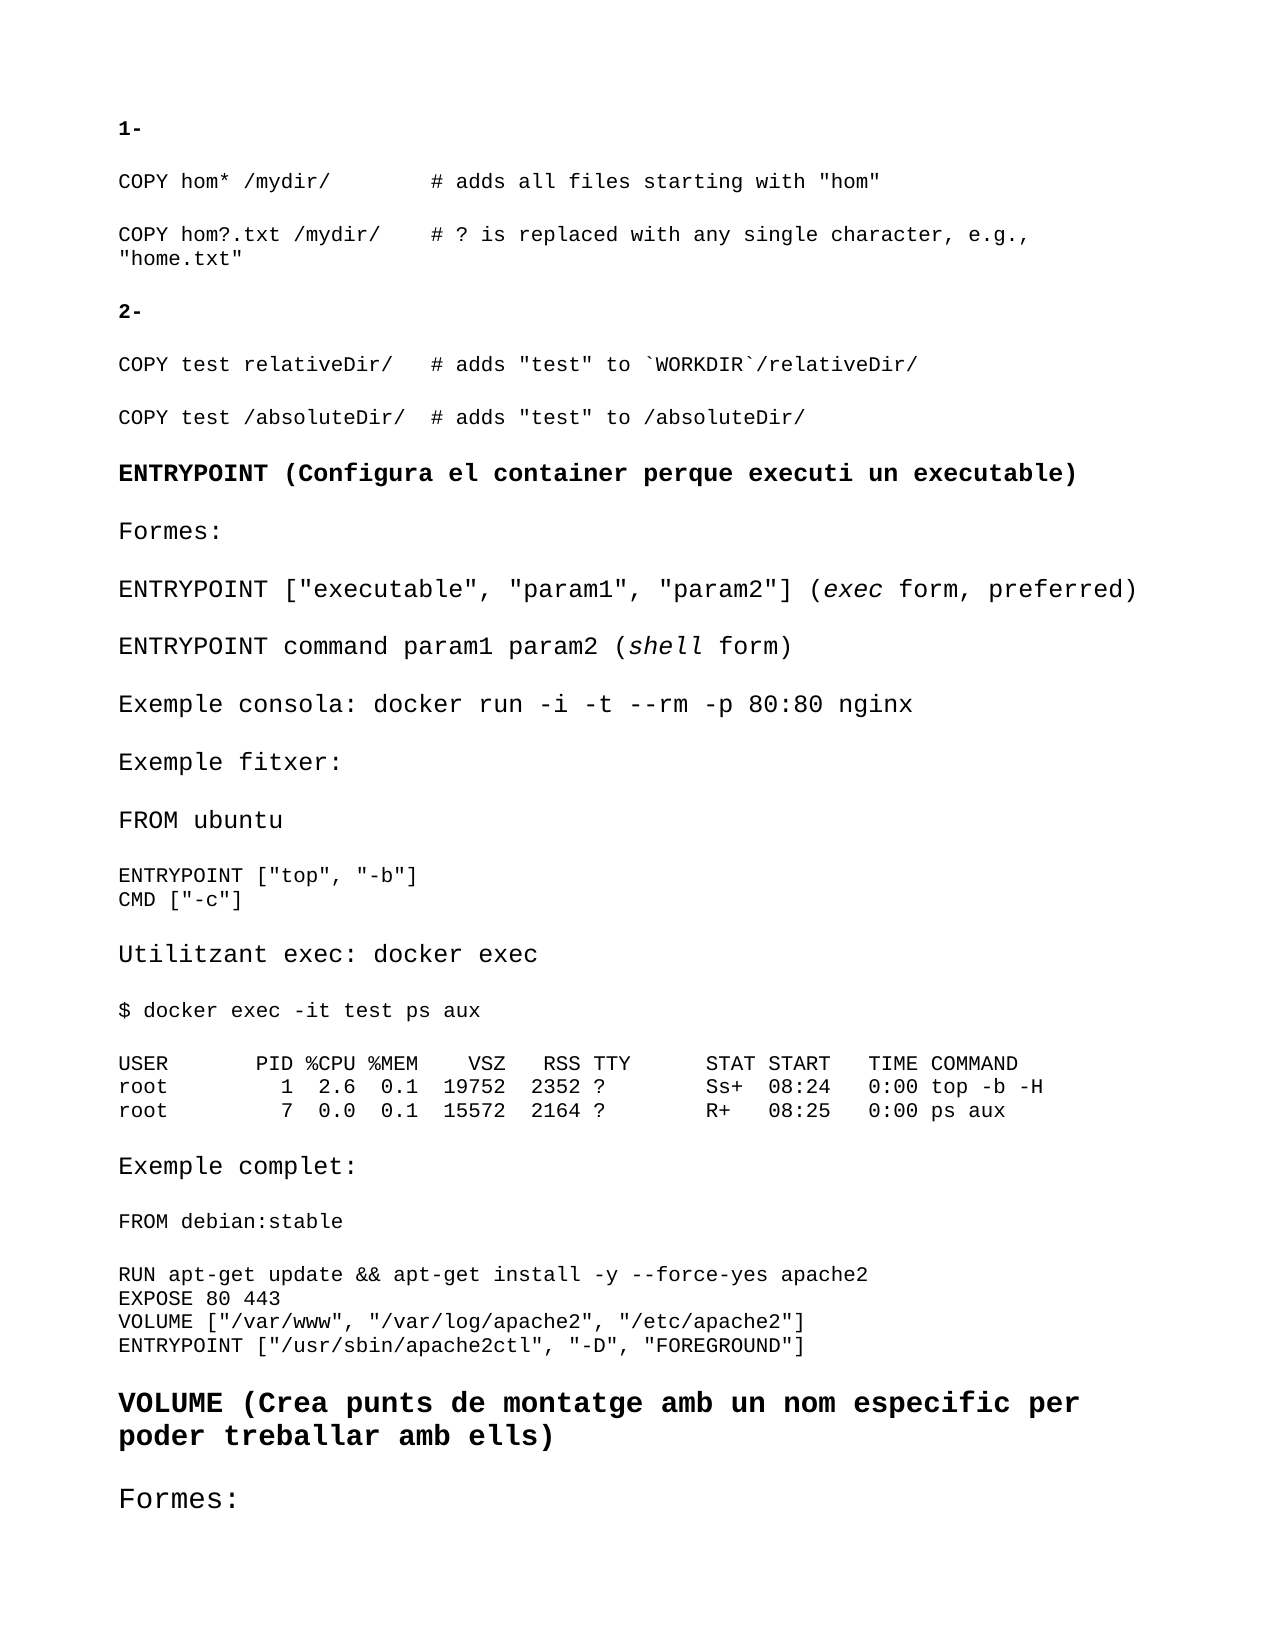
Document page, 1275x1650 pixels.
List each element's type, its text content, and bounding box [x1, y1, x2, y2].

subtitle VOLUME (Crea punts de montatge amb un nom especific per poder treballar amb ells) [118, 1388, 1157, 1454]
text RUN apt-get update && apt-get install -y --force-yes apache2 [118, 1264, 1157, 1288]
text Exemple fitxer: [118, 749, 1157, 778]
text COPY test /absoluteDir/ # adds "test" to /absoluteDir/ [118, 407, 1157, 431]
text Formes: [118, 518, 1157, 547]
text 2- [118, 301, 1157, 325]
text $ docker exec -it test ps aux [118, 1000, 1157, 1023]
text 1- [118, 118, 1157, 142]
text CMD ["-c"] [118, 889, 1157, 912]
text FROM debian:stable [118, 1211, 1157, 1235]
text COPY test relativeDir/ # adds "test" to `WORKDIR`/relativeDir/ [118, 354, 1157, 378]
text ENTRYPOINT (Configura el container perque executi un executable) [118, 461, 1157, 489]
text ENTRYPOINT ["/usr/sbin/apache2ctl", "-D", "FOREGROUND"] [118, 1335, 1157, 1359]
text COPY hom* /mydir/ # adds all files starting with "hom" [118, 171, 1157, 195]
text Exemple consola: docker run -i -t --rm -p 80:80 nginx [118, 692, 1157, 720]
text Formes: [118, 1484, 1157, 1517]
text Utilitzant exec: docker exec [118, 942, 1157, 970]
text ENTRYPOINT ["top", "-b"] [118, 865, 1157, 889]
text USER PID %CPU %MEM VSZ RSS TTY STAT START TIME COMMAND [118, 1053, 1157, 1077]
text root 7 0.0 0.1 15572 2164 ? R+ 08:25 0:00 ps aux [118, 1100, 1157, 1124]
text Exemple complet: [118, 1153, 1157, 1182]
text FROM ubuntu [118, 807, 1157, 836]
text root 1 2.6 0.1 19752 2352 ? Ss+ 08:24 0:00 top -b -H [118, 1077, 1157, 1100]
text ENTRYPOINT ["executable", "param1", "param2"] (exec form, preferred) [118, 576, 1157, 604]
text COPY hom?.txt /mydir/ # ? is replaced with any single character, e.g., "home.txt" [118, 224, 1157, 272]
text VOLUME ["/var/www", "/var/log/apache2", "/etc/apache2"] [118, 1312, 1157, 1335]
text EXPOSE 80 443 [118, 1288, 1157, 1312]
text ENTRYPOINT command param1 param2 (shell form) [118, 634, 1157, 662]
